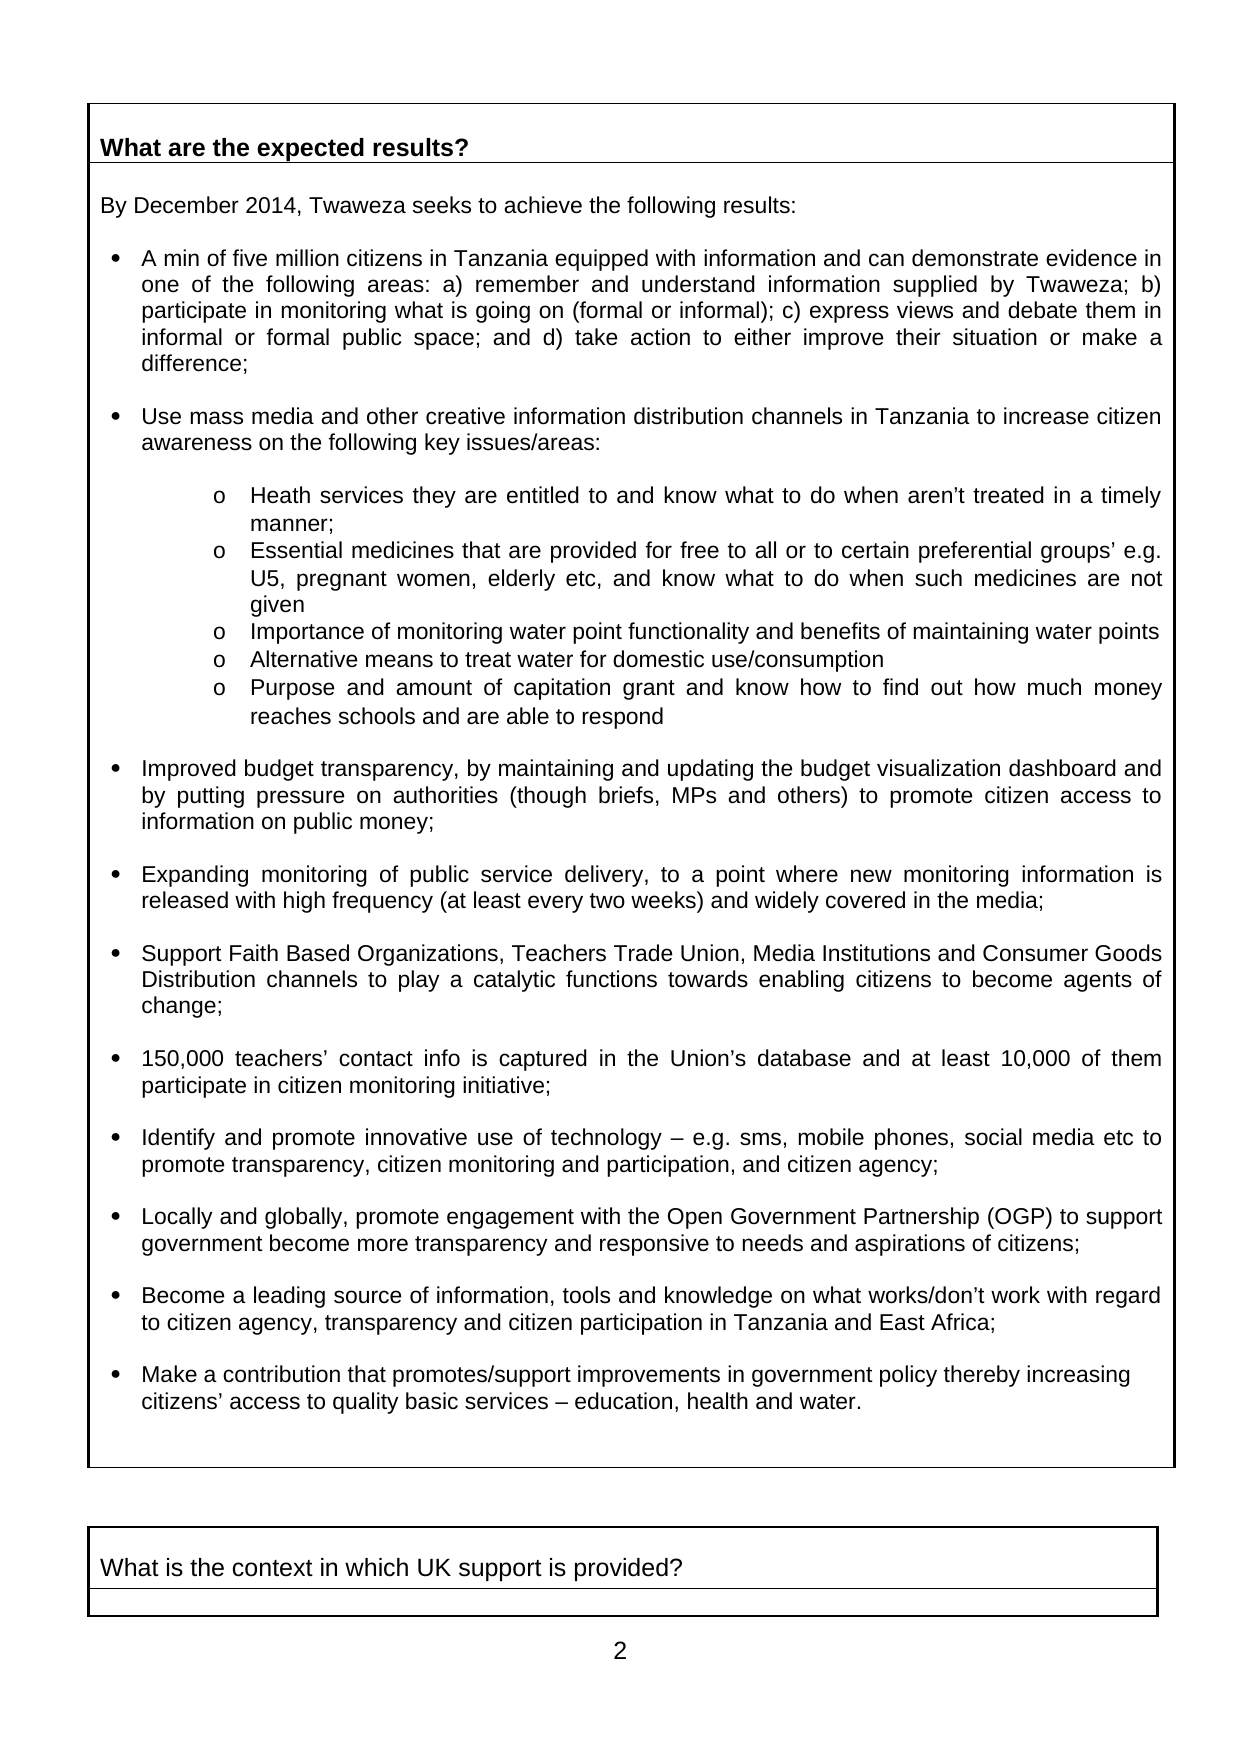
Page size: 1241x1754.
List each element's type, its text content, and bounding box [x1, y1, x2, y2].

table_cell By December 2014, Twaweza seeks to achieve the following results: A min of five million citizens in Tanzania equipped with information and can demonstrate evidence in one of the following areas: a) remember and understand information supplied by Twaweza; b) participate in monitoring what is going on (formal or informal); c) express views and debate them in informal or formal public space; and d) take action to either improve their situation or make a difference; Use mass media and other creative information distribution channels in Tanzania to increase citizen awareness on the following key issues/areas: Heath services they are entitled to and know what to do when aren’t treated in a timely manner; Essential medicines that are provided for free to all or to certain preferential groups’ e.g. U5, pregnant women, elderly etc, and know what to do when such medicines are not given Importance of monitoring water point functionality and benefits of maintaining water points Alternative means to treat water for domestic use/consumption Purpose and amount of capitation grant and know how to find out how much money reaches schools and are able to respond Improved budget transparency, by maintaining and updating the budget visualization dashboard and by putting pressure on authorities (though briefs, MPs and others) to promote citizen access to information on public money; Expanding monitoring of public service delivery, to a point where new monitoring information is released with high frequency (at least every two weeks) and widely covered in the media; Support Faith Based Organizations, Teachers Trade Union, Media Institutions and Consumer Goods Distribution channels to play a catalytic functions towards enabling citizens to become agents of change; 150,000 teachers’ contact info is captured in the Union’s database and at least 10,000 of them participate in citizen monitoring initiative; Identify and promote innovative use of technology – e.g. sms, mobile phones, social media etc to promote transparency, citizen monitoring and participation, and citizen agency; Locally and globally, promote engagement with the Open Government Partnership (OGP) to support government become more transparency and responsive to needs and aspirations of citizens; Become a leading source of information, tools and knowledge on what works/don’t work with regard to citizen agency, transparency and citizen participation in Tanzania and East Africa; Make a contribution that promotes/support improvements in government policy thereby increasing citizens’ access to quality basic services – education, health and water. [90, 163, 1173, 1467]
table_header What is the context in which UK support is provided? [90, 1528, 1156, 1587]
table_header What are the expected results? [90, 104, 1173, 162]
